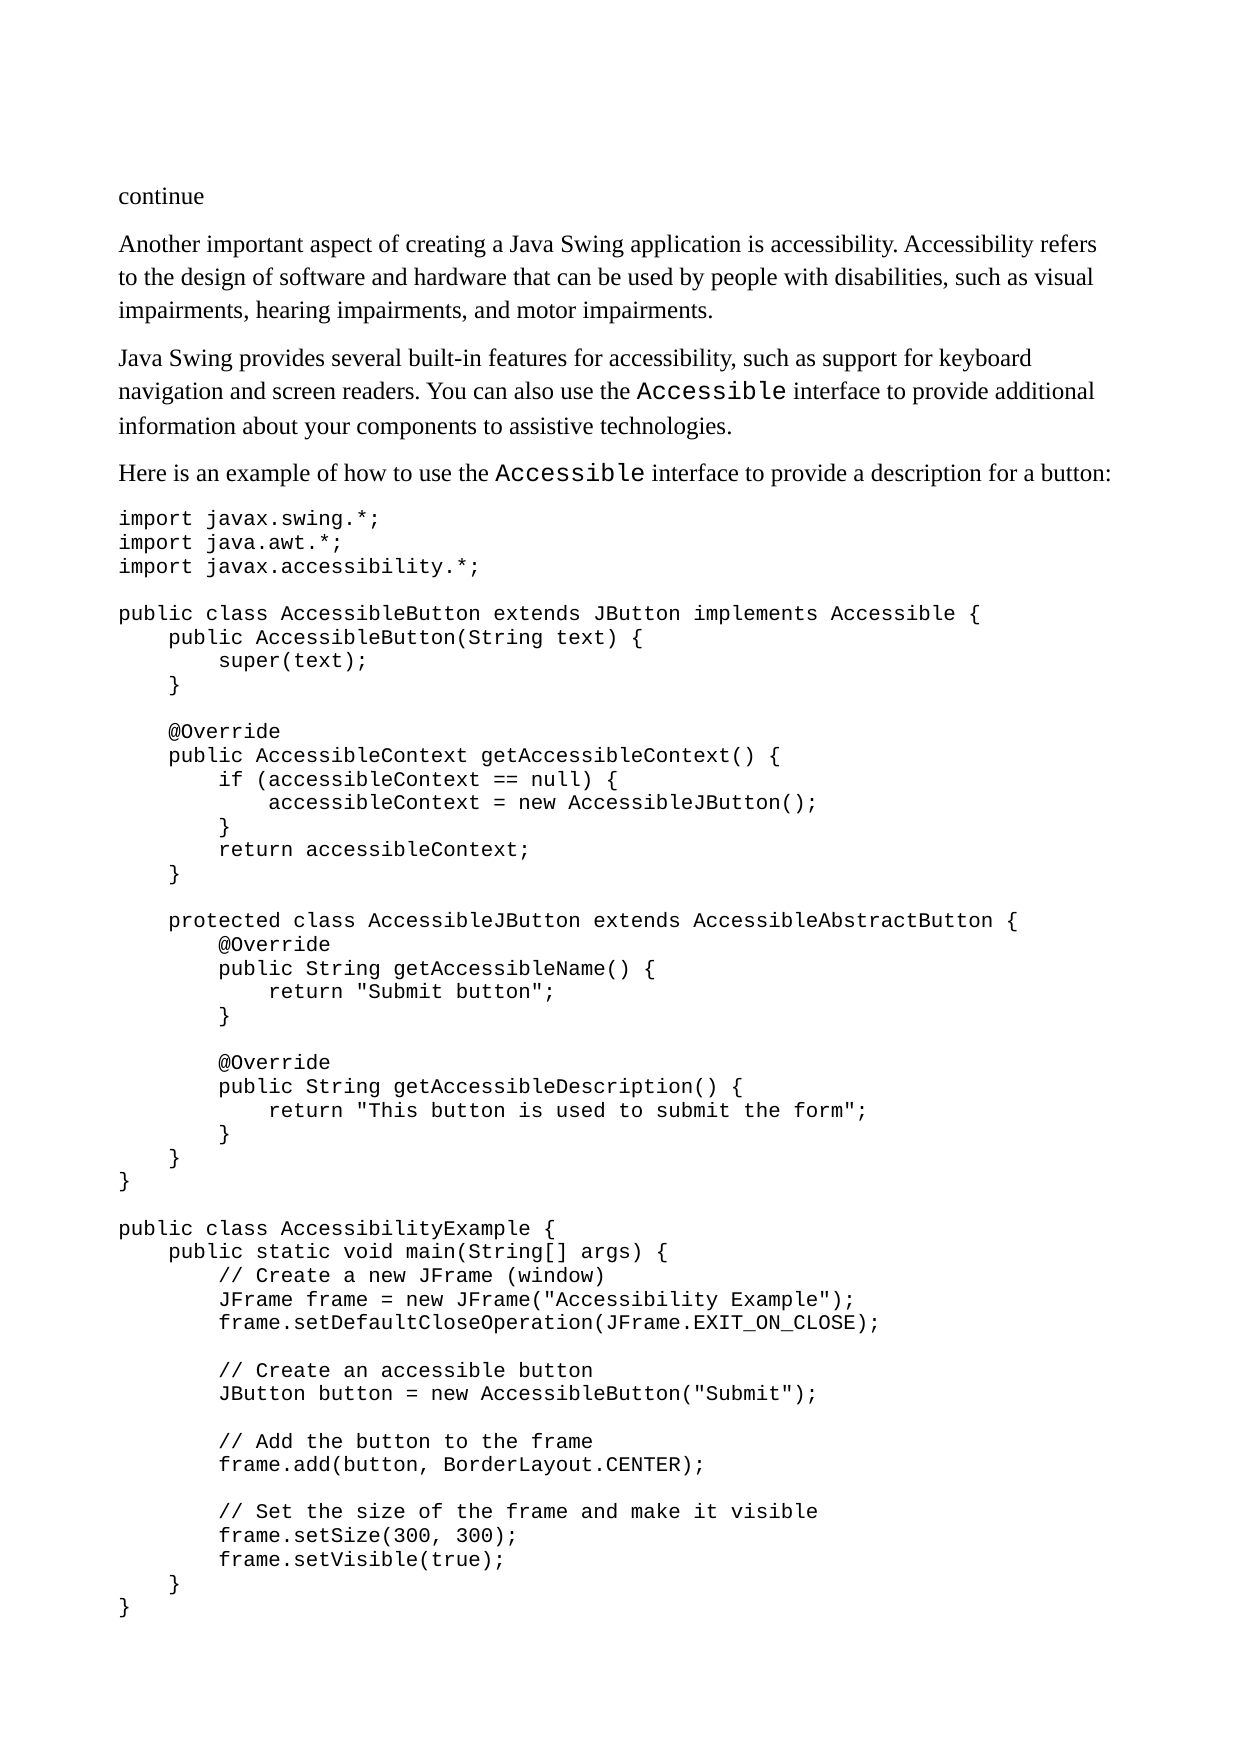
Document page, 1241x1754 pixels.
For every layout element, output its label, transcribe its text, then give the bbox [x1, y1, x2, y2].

text super(text); [118, 650, 1122, 674]
text JButton button = new AccessibleButton("Submit"); [118, 1383, 1122, 1407]
text public class AccessibilityExample { [118, 1218, 1122, 1241]
text public AccessibleButton(String text) { [118, 627, 1122, 650]
text // Set the size of the frame and make it visible [118, 1502, 1122, 1525]
text return "This button is used to submit the form"; [118, 1099, 1122, 1123]
text frame.setSize(300, 300); [118, 1525, 1122, 1549]
text JFrame frame = new JFrame("Accessibility Example"); [118, 1289, 1122, 1312]
text } [118, 863, 1122, 887]
text } [118, 1596, 1122, 1620]
text } [118, 1147, 1122, 1171]
text // Create an accessible button [118, 1360, 1122, 1383]
text if (accessibleContext == null) { [118, 768, 1122, 792]
text accessibleContext = new AccessibleJButton(); [118, 792, 1122, 816]
text } [118, 1572, 1122, 1596]
text frame.setVisible(true); [118, 1549, 1122, 1572]
text } [118, 1005, 1122, 1029]
text import java.awt.*; [118, 532, 1122, 556]
text // Add the button to the frame [118, 1431, 1122, 1454]
text } [118, 674, 1122, 698]
text Here is an example of how to use the Accessible interface to provide a description for a button: [118, 458, 1122, 489]
text public class AccessibleButton extends JButton implements Accessible { [118, 603, 1122, 627]
text frame.setDefaultCloseOperation(JFrame.EXIT_ON_CLOSE); [118, 1312, 1122, 1336]
text @Override [118, 721, 1122, 745]
text public AccessibleContext getAccessibleContext() { [118, 745, 1122, 768]
text } [118, 1123, 1122, 1147]
text } [118, 816, 1122, 839]
text continue [118, 181, 1122, 210]
text Java Swing provides several built-in features for accessibility, such as support for keyboard navigation and screen readers. You can also use the Accessible interface to provide additional information about your components to assistive technologies. [118, 343, 1122, 439]
text public String getAccessibleDescription() { [118, 1076, 1122, 1099]
text @Override [118, 934, 1122, 958]
text public String getAccessibleName() { [118, 958, 1122, 981]
text import javax.accessibility.*; [118, 556, 1122, 579]
text Another important aspect of creating a Java Swing application is accessibility. Accessibility refers to the design of software and hardware that can be used by people with disabilities, such as visual impairments, hearing impairments, and motor impairments. [118, 229, 1122, 324]
text return "Submit button"; [118, 981, 1122, 1005]
text protected class AccessibleJButton extends AccessibleAbstractButton { [118, 910, 1122, 934]
text } [118, 1171, 1122, 1194]
text import javax.swing.*; [118, 508, 1122, 532]
text return accessibleContext; [118, 839, 1122, 863]
text // Create a new JFrame (window) [118, 1265, 1122, 1289]
text @Override [118, 1052, 1122, 1076]
text frame.add(button, BorderLayout.CENTER); [118, 1454, 1122, 1478]
text public static void main(String[] args) { [118, 1241, 1122, 1265]
